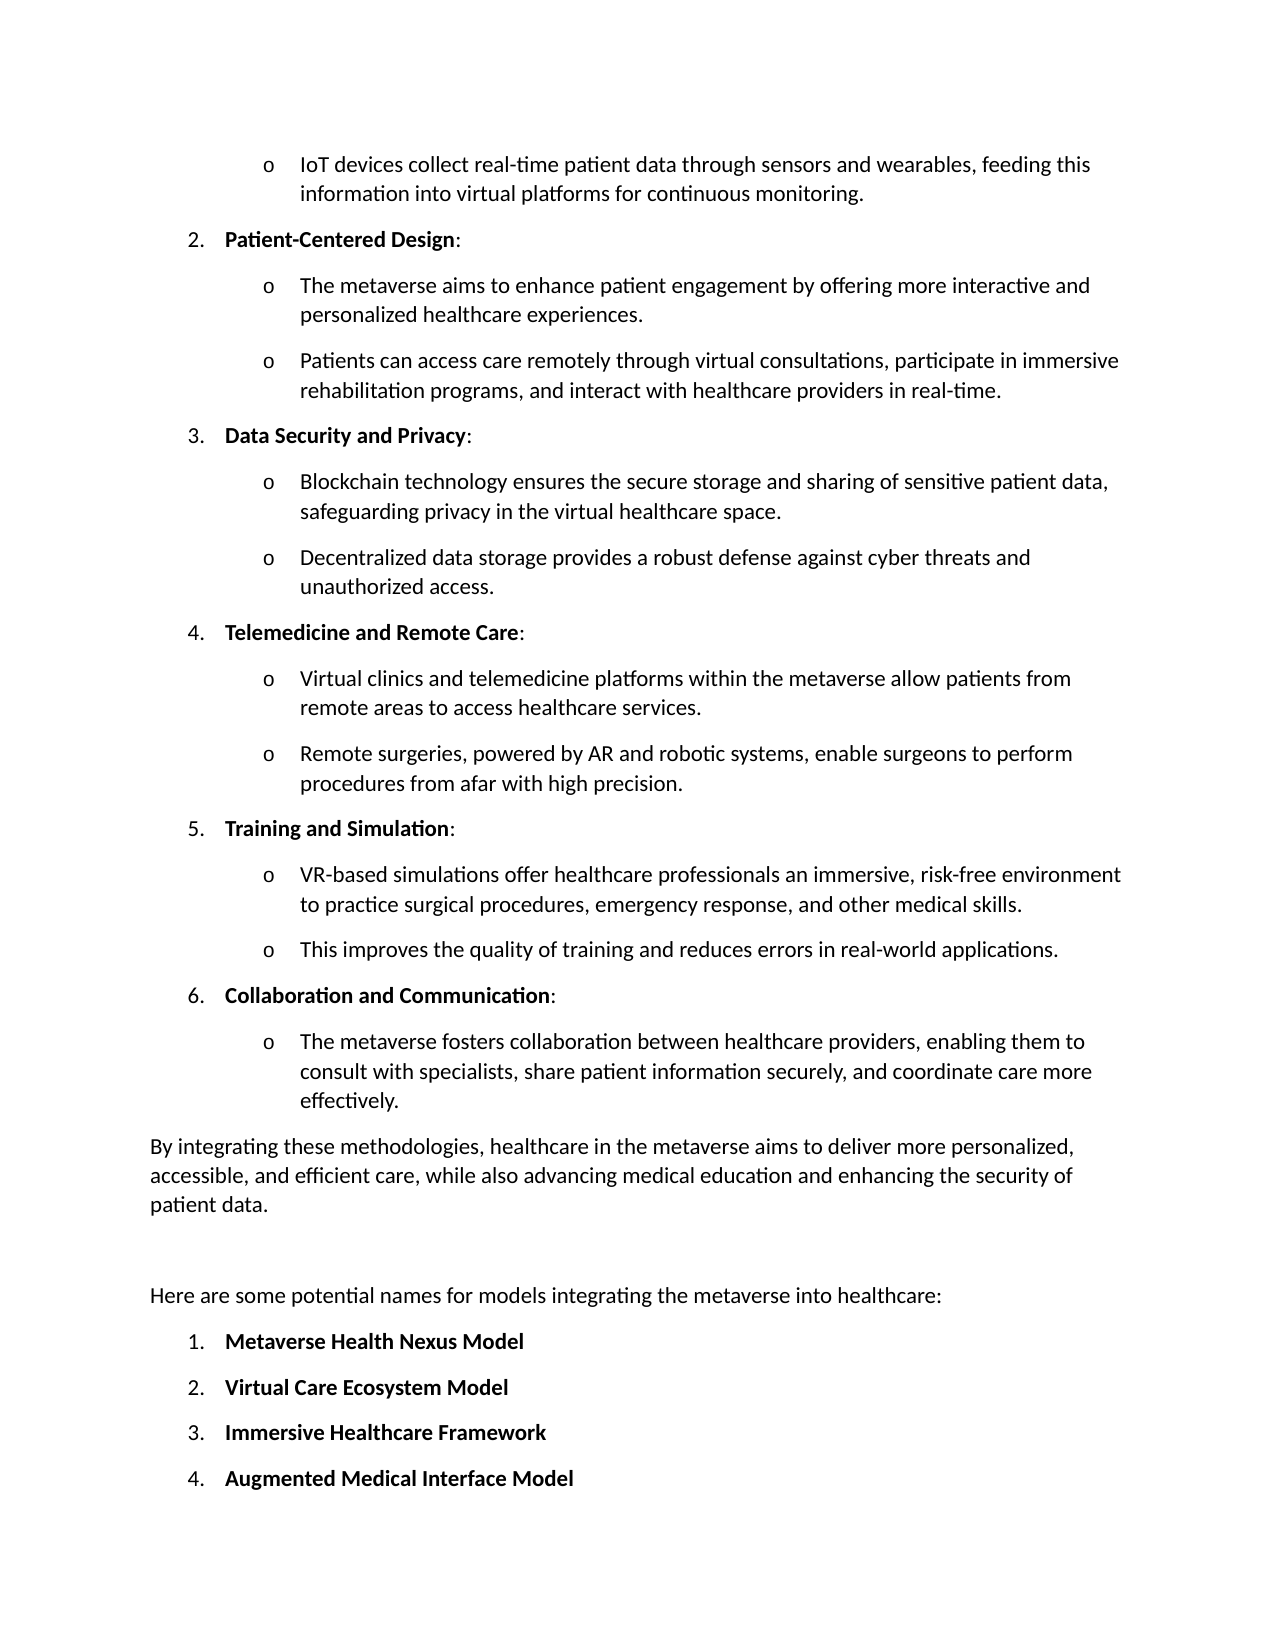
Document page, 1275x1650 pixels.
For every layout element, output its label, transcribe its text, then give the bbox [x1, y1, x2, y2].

list The metaverse fosters collaboration between healthcare providers, enabling them to consult with specialists, share patient information securely, and coordinate care more effectively. [262, 1027, 1125, 1114]
list This improves the quality of training and reduces errors in real-world applications. [262, 935, 1125, 964]
list Data Security and Privacy: [187, 422, 1125, 450]
list Metaverse Health Nexus Model [187, 1327, 1125, 1355]
list IoT devices collect real-time patient data through sensors and wearables, feeding this information into virtual platforms for continuous monitoring. [262, 150, 1125, 208]
list Telemedicine and Remote Care: [187, 618, 1125, 646]
list Collaboration and Communication: [187, 982, 1125, 1010]
list The metaverse aims to enhance patient engagement by offering more interactive and personalized healthcare experiences. [262, 271, 1125, 329]
text By integrating these methodologies, healthcare in the metaverse aims to deliver more personalized, accessible, and efficient care, while also advancing medical education and enhancing the security of patient data. [150, 1132, 1125, 1218]
list Blockchain technology ensures the secure storage and sharing of sensitive patient data, safeguarding privacy in the virtual healthcare space. [262, 467, 1125, 525]
list Patients can access care remotely through virtual consultations, participate in immersive rehabilitation programs, and interact with healthcare providers in real-time. [262, 346, 1125, 404]
list Decentralized data storage provides a robust defense against cyber threats and unauthorized access. [262, 543, 1125, 600]
list Patient-Centered Design: [187, 225, 1125, 253]
list Virtual Care Ecosystem Model [187, 1373, 1125, 1401]
list Training and Simulation: [187, 814, 1125, 842]
list Virtual clinics and telemedicine platforms within the metaverse allow patients from remote areas to access healthcare services. [262, 664, 1125, 721]
list VR-based simulations offer healthcare professionals an immersive, risk-free environment to practice surgical procedures, emergency response, and other medical skills. [262, 860, 1125, 918]
text Here are some potential names for models integrating the metaverse into healthcare: [150, 1281, 1125, 1309]
list Remote surgeries, powered by AR and robotic systems, enable surgeons to perform procedures from afar with high precision. [262, 739, 1125, 797]
list Immersive Healthcare Framework [187, 1418, 1125, 1447]
list Augmented Medical Interface Model [187, 1464, 1125, 1492]
